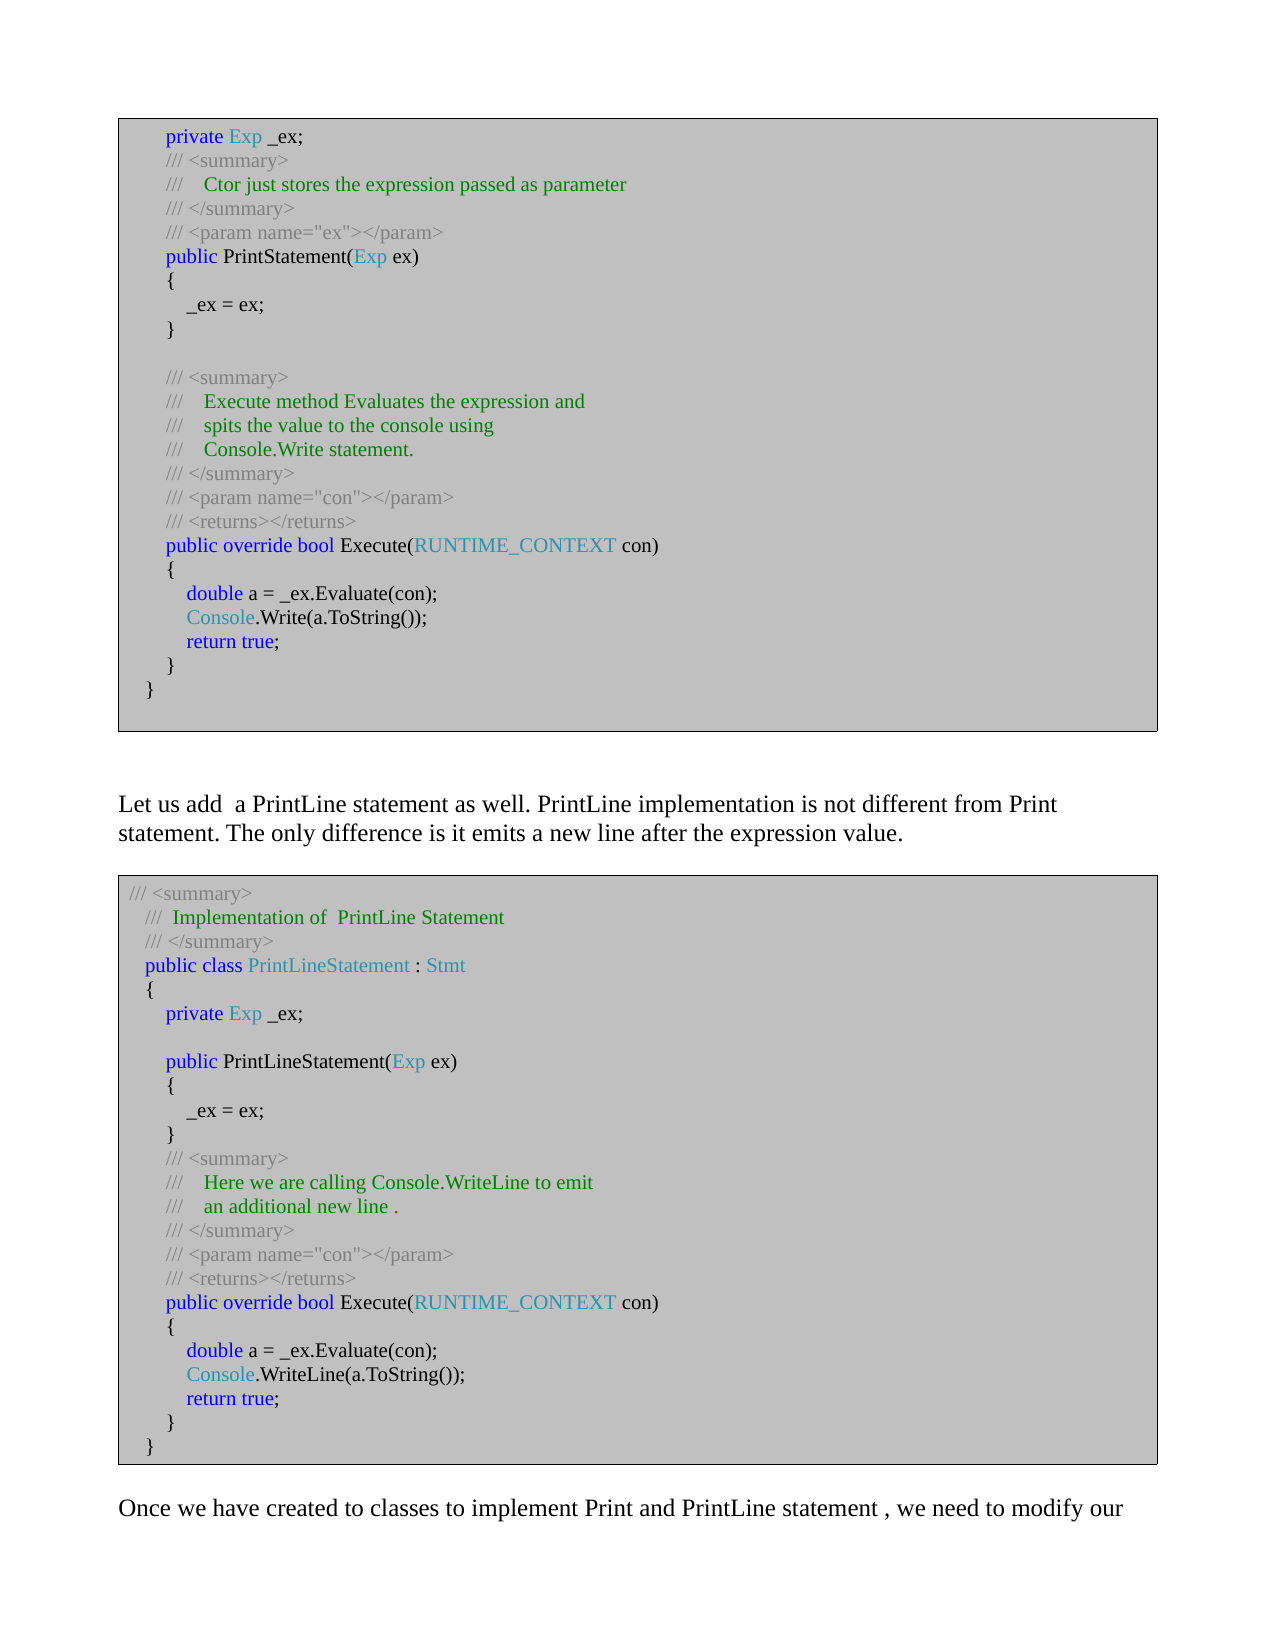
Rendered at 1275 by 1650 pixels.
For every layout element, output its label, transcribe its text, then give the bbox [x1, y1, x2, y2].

table_header private Exp _ex; /// <summary> /// Ctor just stores the expression passed as parameter /// </summary> /// <param name="ex"></param> public PrintStatement(Exp ex) { _ex = ex; } /// <summary> /// Execute method Evaluates the expression and /// spits the value to the console using /// Console.Write statement. /// </summary> /// <param name="con"></param> /// <returns></returns> public override bool Execute(RUNTIME_CONTEXT con) { double a = _ex.Evaluate(con); Console.Write(a.ToString()); return true; } } [119, 119, 1157, 731]
table_header /// <summary> /// Implementation of PrintLine Statement /// </summary> public class PrintLineStatement : Stmt { private Exp _ex; public PrintLineStatement(Exp ex) { _ex = ex; } /// <summary> /// Here we are calling Console.WriteLine to emit /// an additional new line . /// </summary> /// <param name="con"></param> /// <returns></returns> public override bool Execute(RUNTIME_CONTEXT con) { double a = _ex.Evaluate(con); Console.WriteLine(a.ToString()); return true; } } [119, 876, 1157, 1464]
text Once we have created to classes to implement Print and PrintLine statement , we need to modify our [118, 1493, 1157, 1522]
text Let us add a PrintLine statement as well. PrintLine implementation is not different from Print statement. The only difference is it emits a new line after the expression value. [118, 789, 1157, 846]
